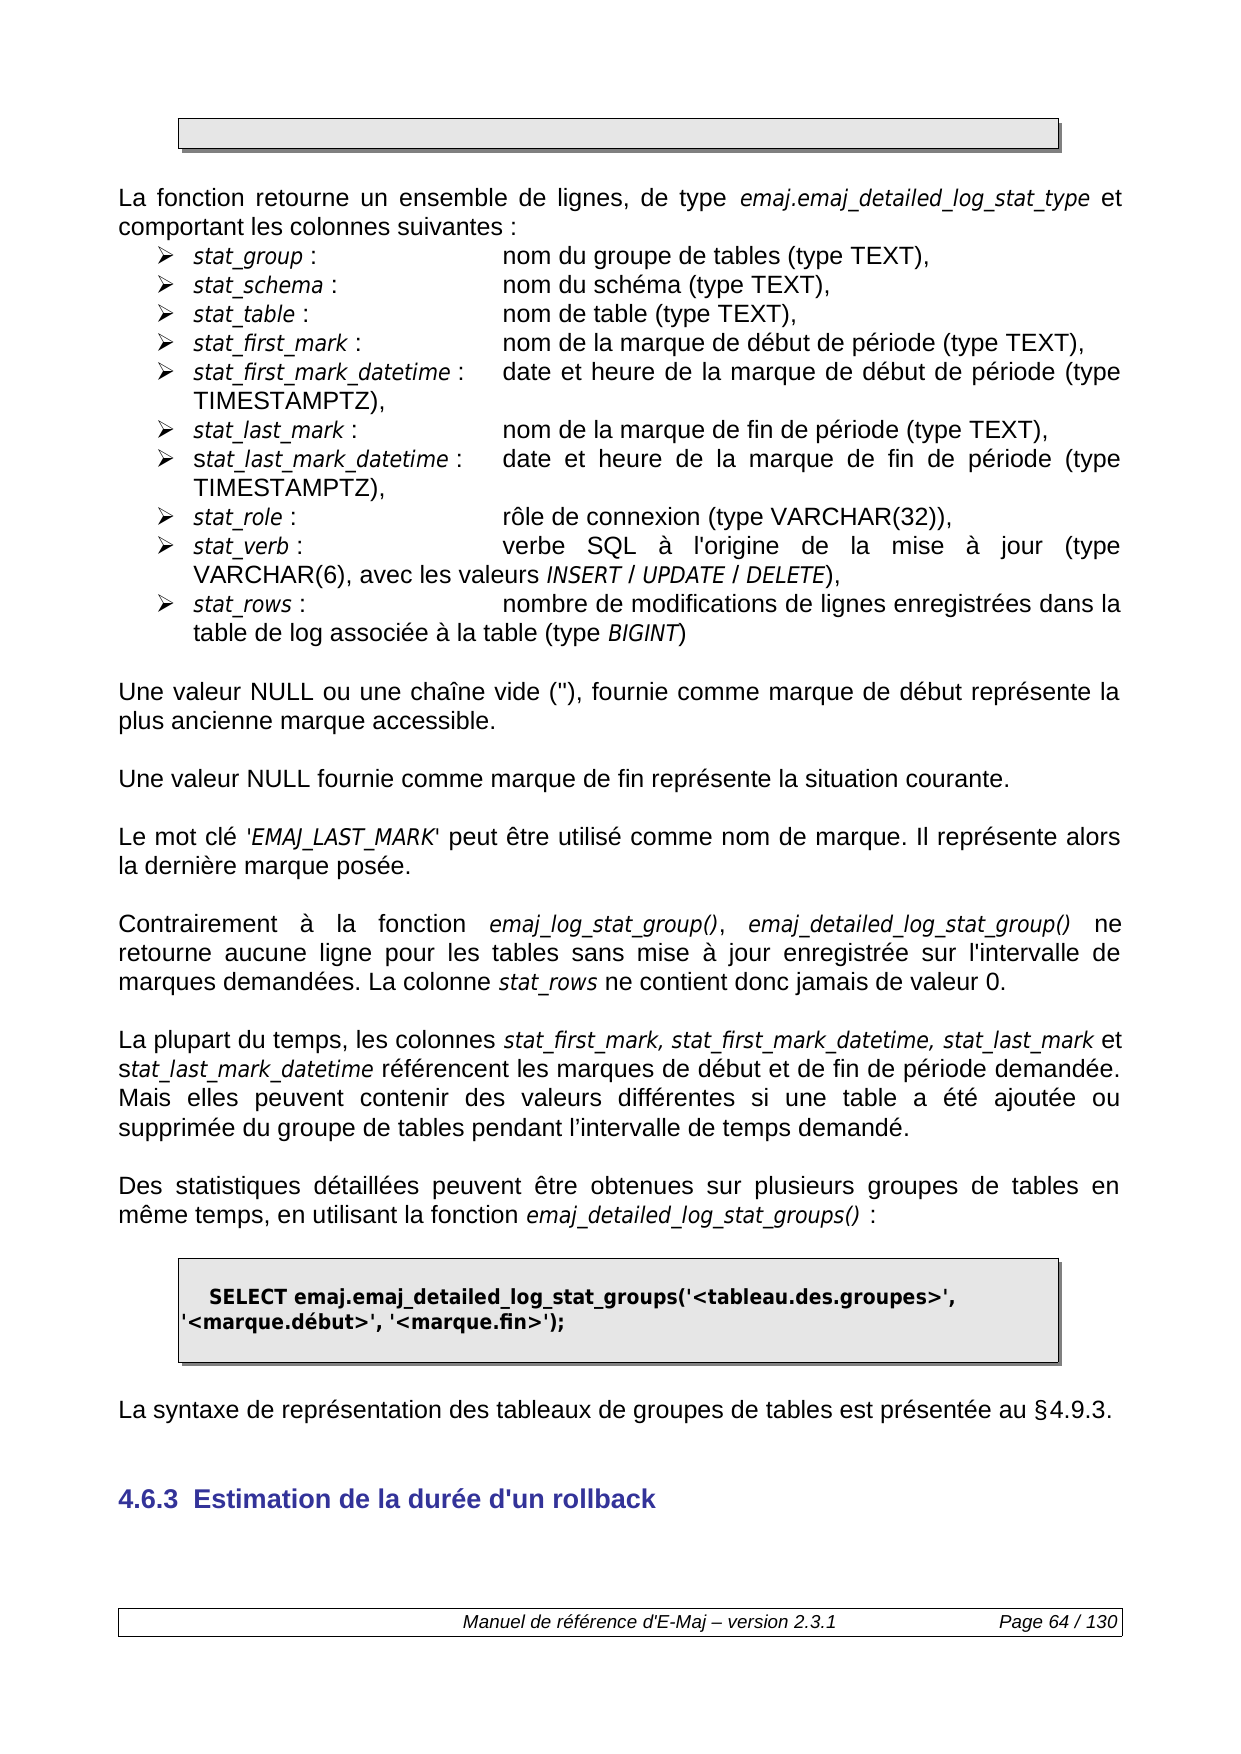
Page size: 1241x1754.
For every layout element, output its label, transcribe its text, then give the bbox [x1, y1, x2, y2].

list stat_first_mark_datetime : date et heure de la marque de début de période (type TIMESTAMPTZ), [156, 357, 1122, 415]
list stat_table : nom de table (type TEXT), [156, 299, 1122, 328]
text La syntaxe de représentation des tableaux de groupes de tables est présentée au §4.9.3. [118, 1395, 1122, 1424]
list stat_rows : nombre de modifications de lignes enregistrées dans la table de log associée à la table (type BIGINT) [156, 589, 1122, 647]
list stat_schema : nom du schéma (type TEXT), [156, 269, 1122, 299]
text Le mot clé 'EMAJ_LAST_MARK' peut être utilisé comme nom de marque. Il représente alors la dernière marque posée. [118, 822, 1122, 880]
text Une valeur NULL fournie comme marque de fin représente la situation courante. [118, 764, 1122, 793]
text Contrairement à la fonction emaj_log_stat_group(), emaj_detailed_log_stat_group() ne retourne aucune ligne pour les tables sans mise à jour enregistrée sur l'intervalle de marques demandées. La colonne stat_rows ne contient donc jamais de valeur 0. [118, 909, 1122, 996]
list stat_group : nom du groupe de tables (type TEXT), [156, 241, 1122, 269]
subtitle Estimation de la durée d'un rollback [118, 1483, 1122, 1514]
list stat_role : rôle de connexion (type VARCHAR(32)), [156, 502, 1122, 531]
list stat_verb : verbe SQL à l'origine de la mise à jour (type VARCHAR(6), avec les valeurs INSERT / UPDATE / DELETE), [156, 531, 1122, 589]
list stat_first_mark : nom de la marque de début de période (type TEXT), [156, 328, 1122, 357]
text SELECT emaj.emaj_detailed_log_stat_groups('<tableau.des.groupes>', '<marque.début>', '<marque.fin>'); [179, 1282, 1058, 1331]
list stat_last_mark_datetime : date et heure de la marque de fin de période (type TIMESTAMPTZ), [156, 444, 1122, 502]
text La fonction retourne un ensemble de lignes, de type emaj.emaj_detailed_log_stat_type et comportant les colonnes suivantes : [118, 182, 1122, 241]
list stat_last_mark : nom de la marque de fin de période (type TEXT), [156, 415, 1122, 444]
text Des statistiques détaillées peuvent être obtenues sur plusieurs groupes de tables en même temps, en utilisant la fonction emaj_detailed_log_stat_groups() : [118, 1171, 1122, 1229]
text La plupart du temps, les colonnes stat_first_mark, stat_first_mark_datetime, stat_last_mark et stat_last_mark_datetime référencent les marques de début et de fin de période demandée. Mais elles peuvent contenir des valeurs différentes si une table a été ajoutée ou supprimée du groupe de tables pendant l’intervalle de temps demandé. [118, 1025, 1122, 1141]
text Une valeur NULL ou une chaîne vide (''), fournie comme marque de début représente la plus ancienne marque accessible. [118, 647, 1122, 734]
